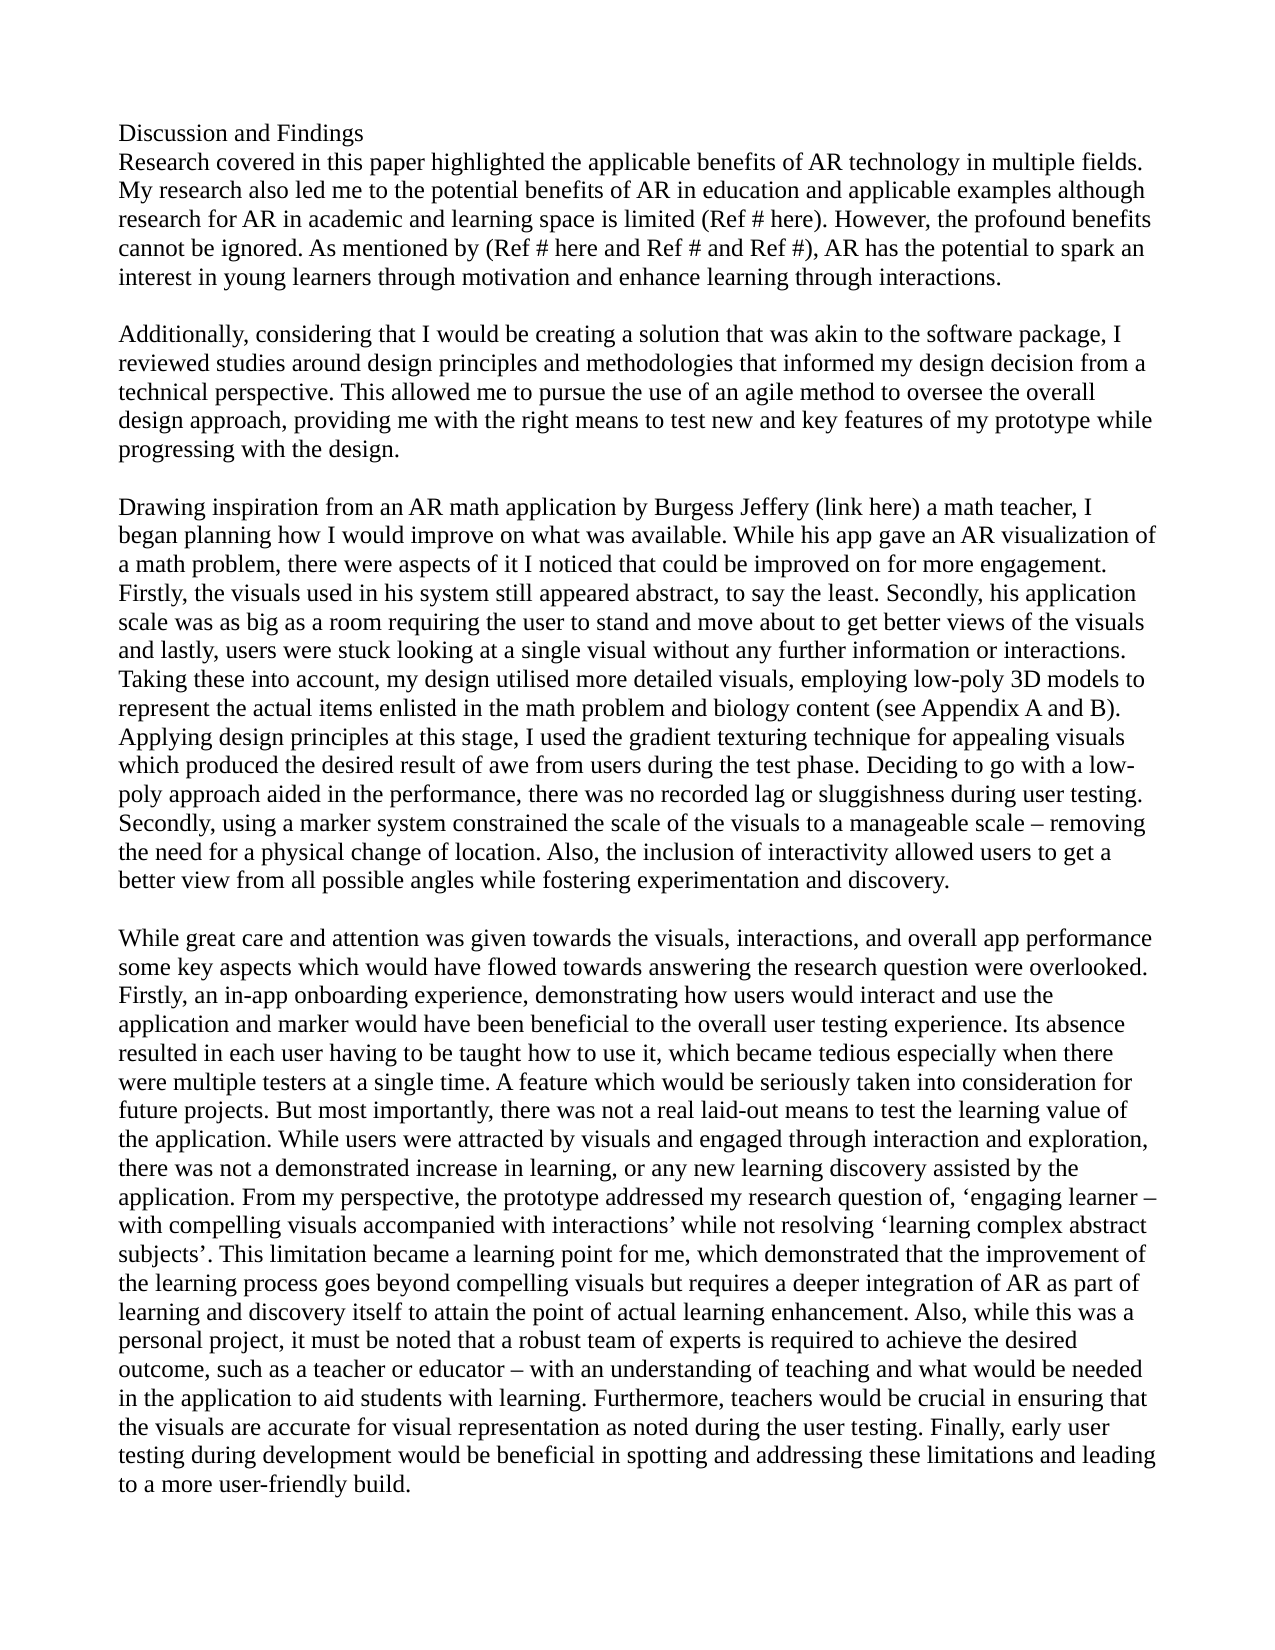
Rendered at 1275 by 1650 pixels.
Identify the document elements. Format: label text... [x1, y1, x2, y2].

text Drawing inspiration from an AR math application by Burgess Jeffery (link here) a math teacher, I began planning how I would improve on what was available. While his app gave an AR visualization of a math problem, there were aspects of it I noticed that could be improved on for more engagement. Firstly, the visuals used in his system still appeared abstract, to say the least. Secondly, his application scale was as big as a room requiring the user to stand and move about to get better views of the visuals and lastly, users were stuck looking at a single visual without any further information or interactions. Taking these into account, my design utilised more detailed visuals, employing low-poly 3D models to represent the actual items enlisted in the math problem and biology content (see Appendix A and B). Applying design principles at this stage, I used the gradient texturing technique for appealing visuals which produced the desired result of awe from users during the test phase. Deciding to go with a low-poly approach aided in the performance, there was no recorded lag or sluggishness during user testing. Secondly, using a marker system constrained the scale of the visuals to a manageable scale – removing the need for a physical change of location. Also, the inclusion of interactivity allowed users to get a better view from all possible angles while fostering experimentation and discovery. [118, 492, 1157, 894]
text Additionally, considering that I would be creating a solution that was akin to the software package, I reviewed studies around design principles and methodologies that informed my design decision from a technical perspective. This allowed me to pursue the use of an agile method to oversee the overall design approach, providing me with the right means to test new and key features of my prototype while progressing with the design. [118, 319, 1157, 463]
text While great care and attention was given towards the visuals, interactions, and overall app performance some key aspects which would have flowed towards answering the research question were overlooked. Firstly, an in-app onboarding experience, demonstrating how users would interact and use the application and marker would have been beneficial to the overall user testing experience. Its absence resulted in each user having to be taught how to use it, which became tedious especially when there were multiple testers at a single time. A feature which would be seriously taken into consideration for future projects. But most importantly, there was not a real laid-out means to test the learning value of the application. While users were attracted by visuals and engaged through interaction and exploration, there was not a demonstrated increase in learning, or any new learning discovery assisted by the application. From my perspective, the prototype addressed my research question of, ‘engaging learner – with compelling visuals accompanied with interactions’ while not resolving ‘learning complex abstract subjects’. This limitation became a learning point for me, which demonstrated that the improvement of the learning process goes beyond compelling visuals but requires a deeper integration of AR as part of learning and discovery itself to attain the point of actual learning enhancement. Also, while this was a personal project, it must be noted that a robust team of experts is required to achieve the desired outcome, such as a teacher or educator – with an understanding of teaching and what would be needed in the application to aid students with learning. Furthermore, teachers would be crucial in ensuring that the visuals are accurate for visual representation as noted during the user testing. Finally, early user testing during development would be beneficial in spotting and addressing these limitations and leading to a more user-friendly build. [118, 923, 1157, 1498]
text Discussion and Findings [118, 118, 1157, 147]
text Research covered in this paper highlighted the applicable benefits of AR technology in multiple fields. My research also led me to the potential benefits of AR in education and applicable examples although research for AR in academic and learning space is limited (Ref # here). However, the profound benefits cannot be ignored. As mentioned by (Ref # here and Ref # and Ref #), AR has the potential to spark an interest in young learners through motivation and enhance learning through interactions. [118, 147, 1157, 291]
